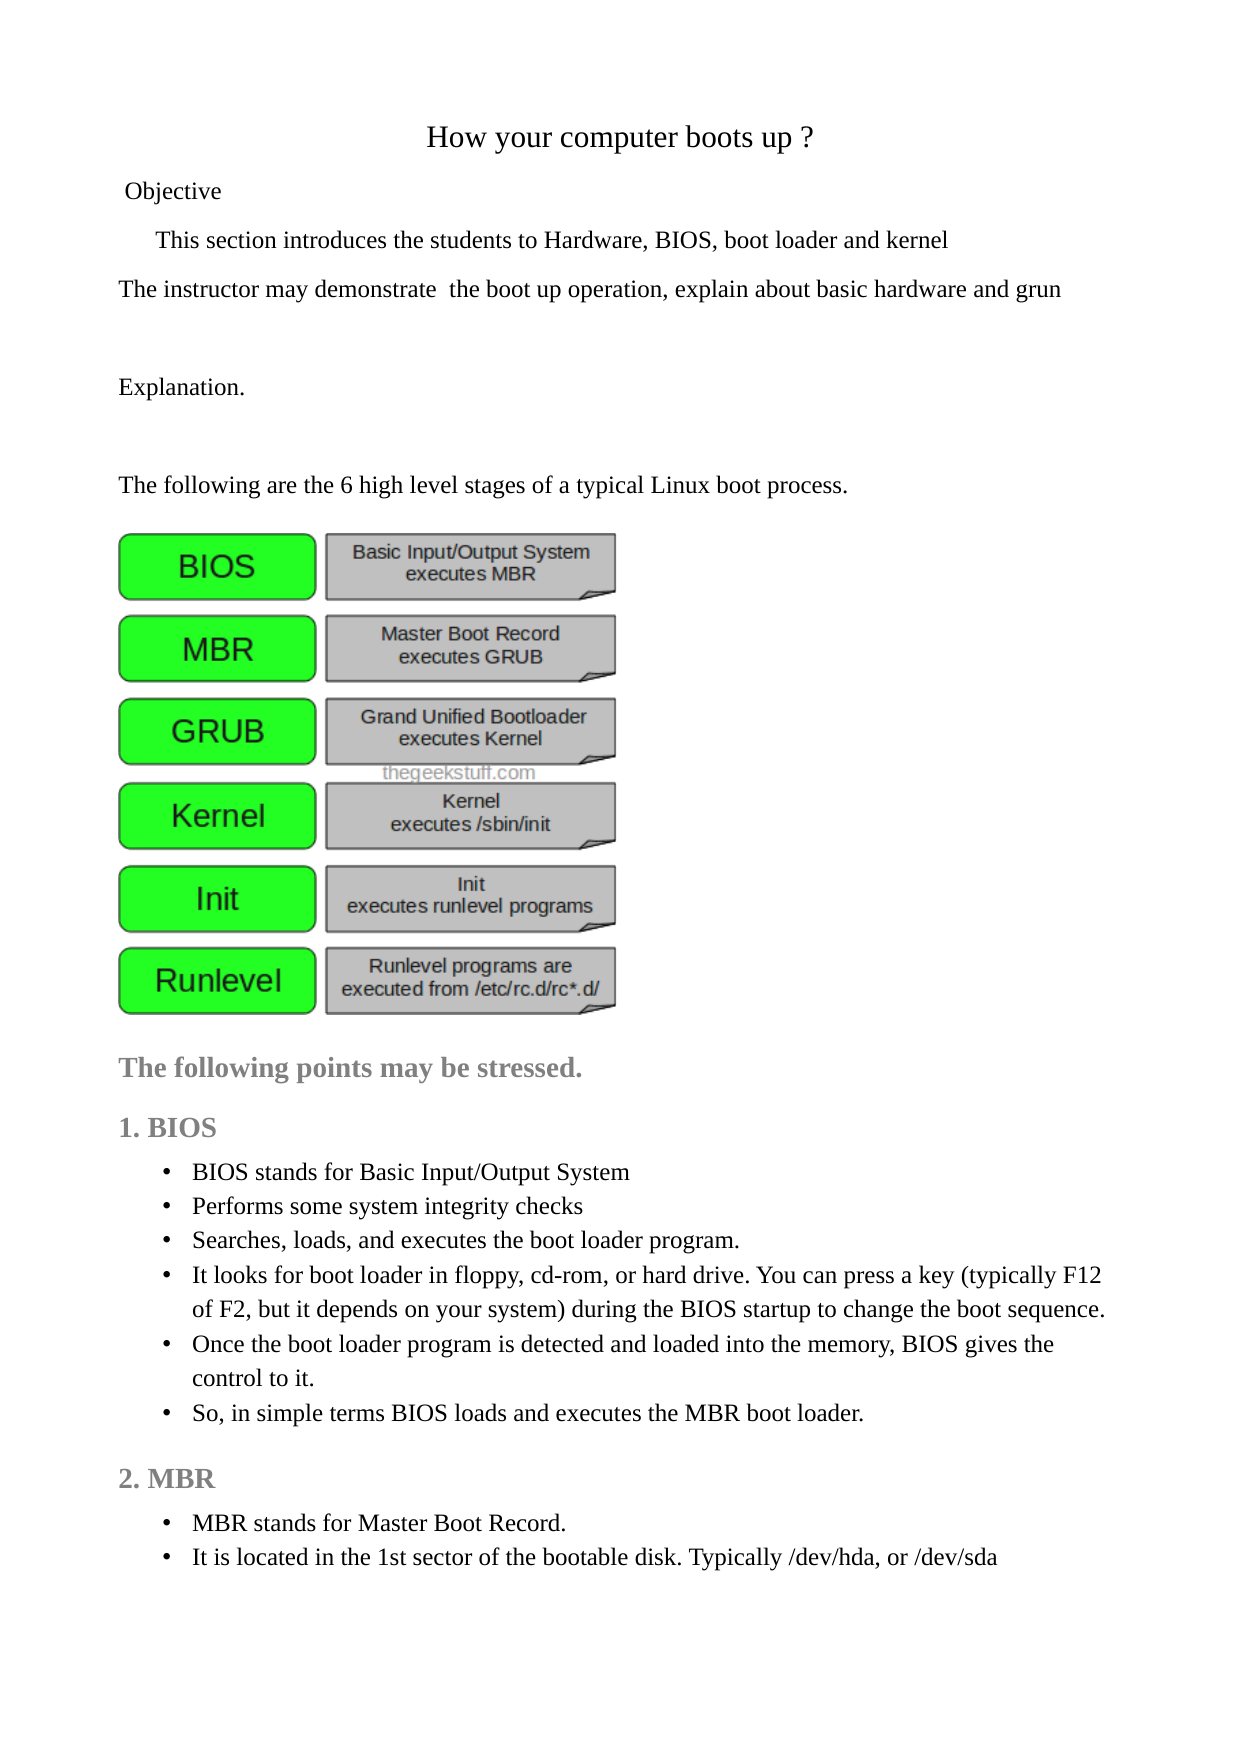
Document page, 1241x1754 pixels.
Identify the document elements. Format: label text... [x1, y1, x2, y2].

subtitle The following points may be stressed. [118, 1050, 1122, 1083]
text The following are the 6 high level stages of a typical Linux boot process. [118, 470, 1122, 1015]
list MBR stands for Master Boot Record. [162, 1508, 1122, 1536]
subtitle 1. BIOS [118, 1111, 1122, 1144]
list Once the boot loader program is detected and loaded into the memory, BIOS gives the control to it. [162, 1329, 1122, 1392]
list It is located in the 1st sector of the bootable disk. Typically /dev/hda, or /dev/sda [162, 1542, 1122, 1571]
text Explanation. [118, 372, 1122, 401]
list So, in simple terms BIOS loads and executes the MBR boot loader. [162, 1398, 1122, 1427]
list It looks for boot loader in floppy, cd-rom, or hard drive. You can press a key (typically F12 of F2, but it depends on your system) during the BIOS startup to change the boot sequence. [162, 1260, 1122, 1323]
subtitle 2. MBR [118, 1462, 1122, 1495]
picture [118, 533, 617, 1015]
text How your computer boots up ? [118, 118, 1122, 154]
text This section introduces the students to Hardware, BIOS, boot loader and kernel [118, 225, 1122, 254]
list Searches, loads, and executes the boot loader program. [162, 1226, 1122, 1254]
list Performs some system integrity checks [162, 1191, 1122, 1220]
text Objective [118, 176, 1122, 204]
list BIOS stands for Basic Input/Output System [162, 1157, 1122, 1185]
text The instructor may demonstrate the boot up operation, explain about basic hardware and grun [118, 274, 1122, 303]
